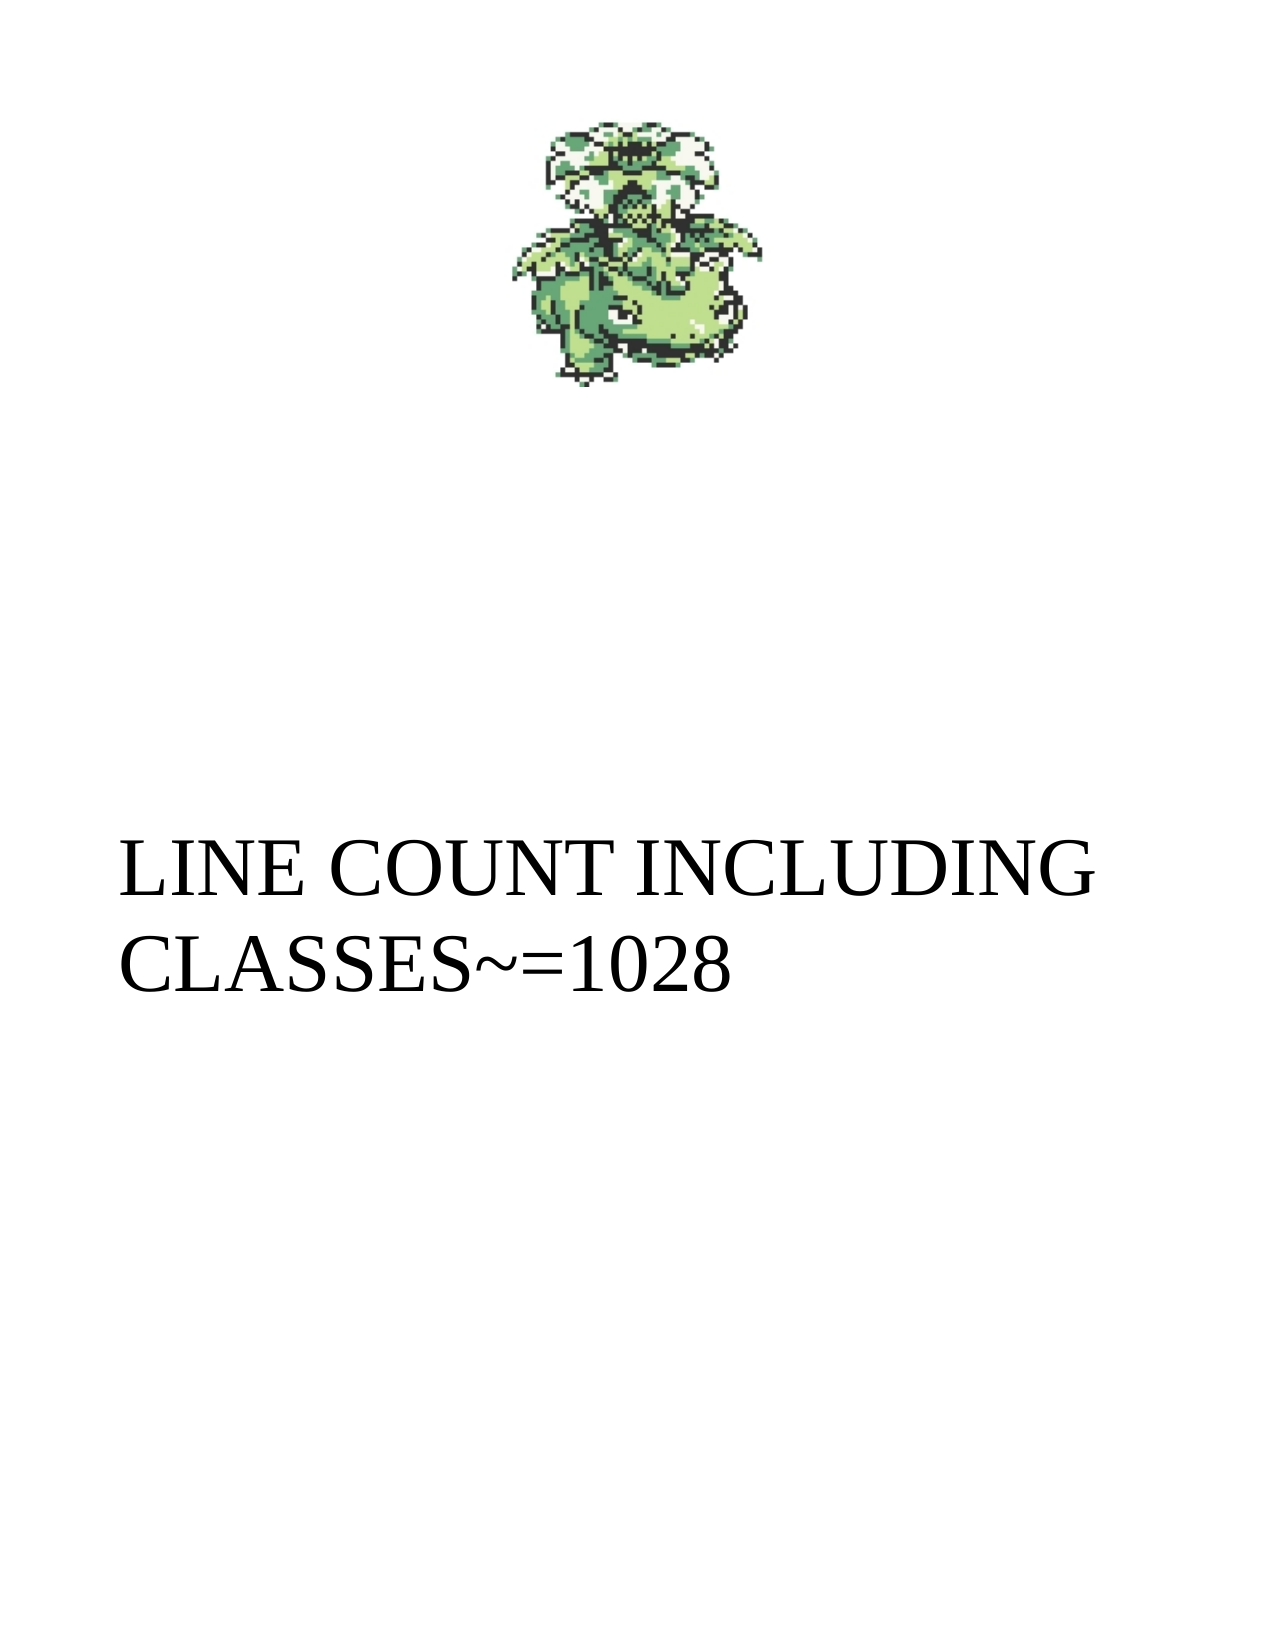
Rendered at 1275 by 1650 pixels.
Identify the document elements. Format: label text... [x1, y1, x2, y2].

text LINE COUNT INCLUDING CLASSES~=1028 [118, 817, 1157, 1009]
picture [503, 118, 772, 387]
